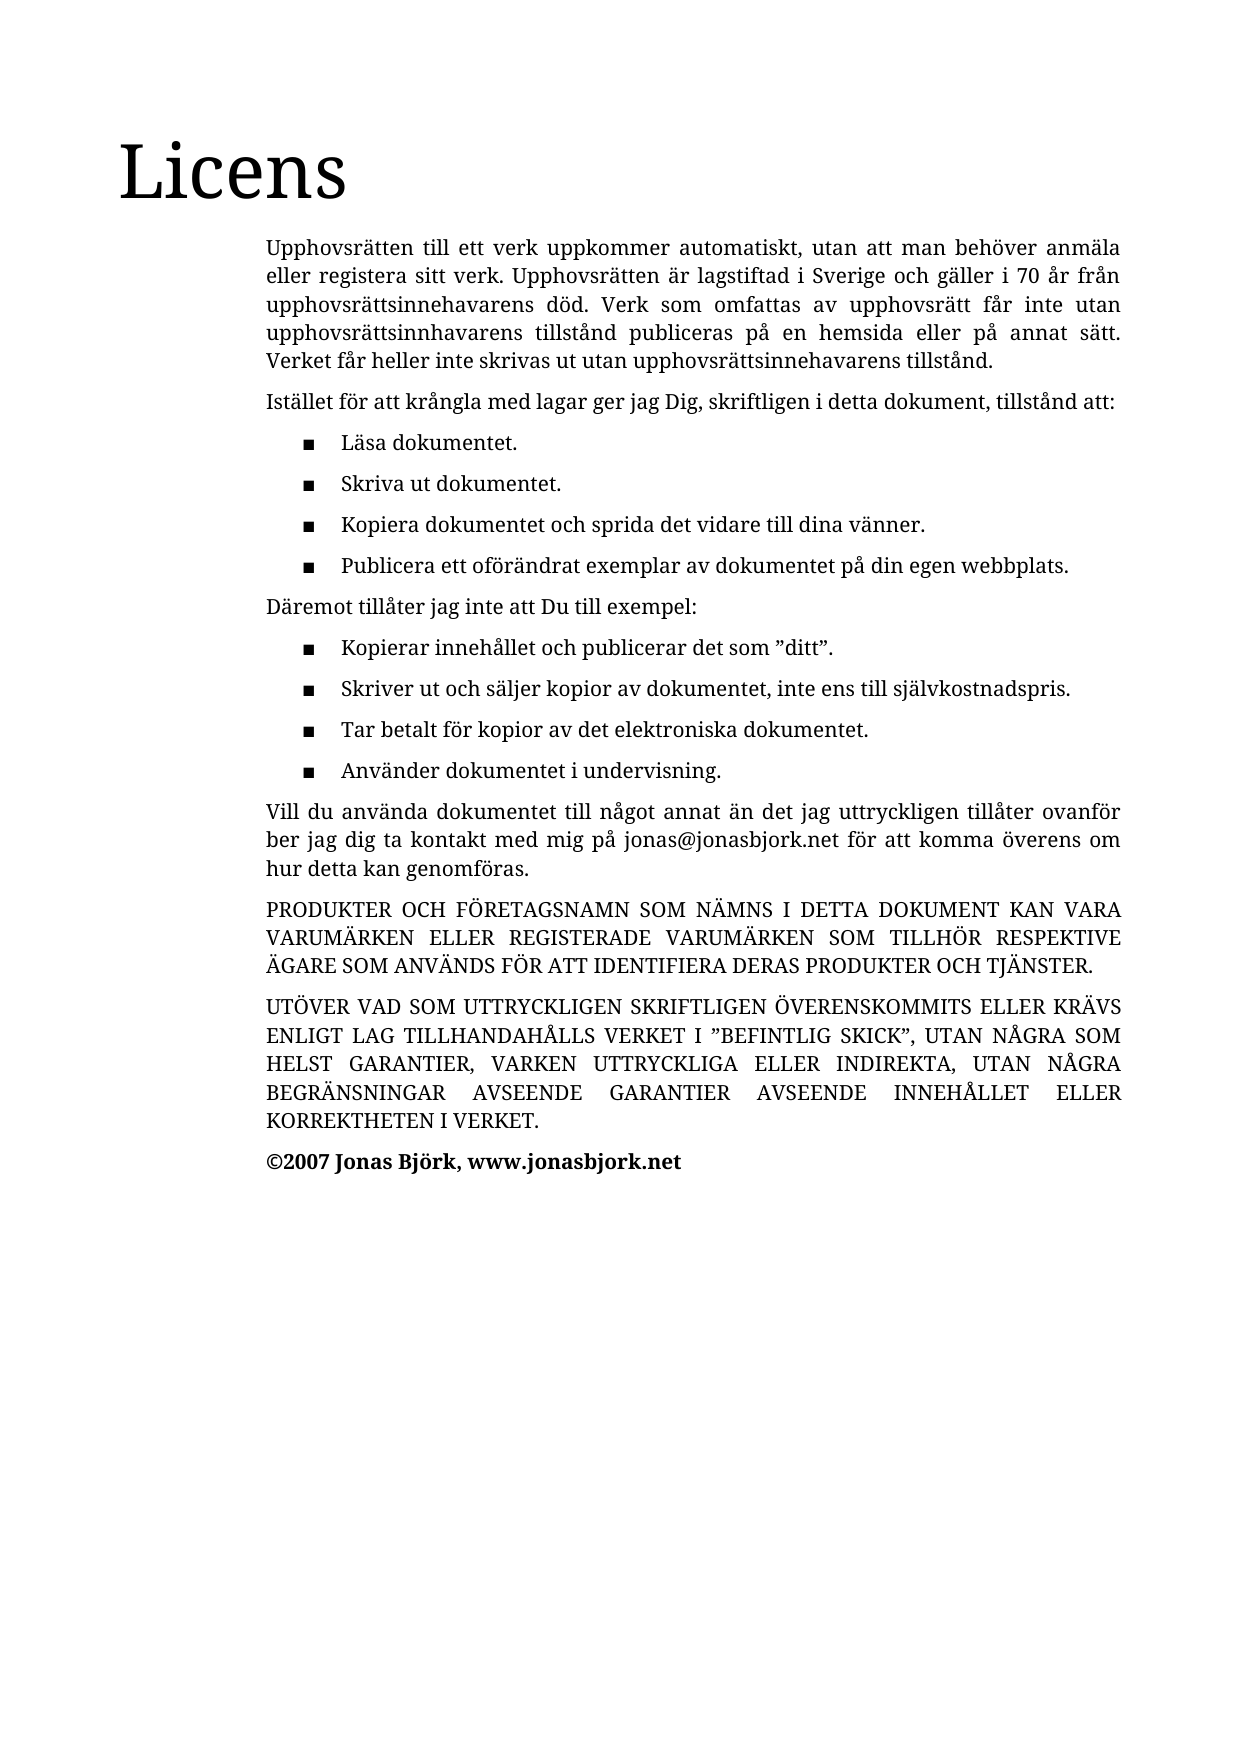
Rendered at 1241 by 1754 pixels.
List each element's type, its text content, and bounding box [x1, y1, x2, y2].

text ©2007 Jonas Björk, www.jonasbjork.net [266, 1147, 1122, 1176]
text Vill du använda dokumentet till något annat än det jag uttryckligen tillåter ovanför ber jag dig ta kontakt med mig på jonas@jonasbjork.net för att komma överens om hur detta kan genomföras. [266, 797, 1122, 882]
list Publicera ett oförändrat exemplar av dokumentet på din egen webbplats. [303, 551, 1122, 580]
text Licens [118, 118, 1122, 220]
list Kopierar innehållet och publicerar det som ”ditt”. [303, 633, 1122, 662]
list Läsa dokumentet. [303, 428, 1122, 457]
text UTÖVER VAD SOM UTTRYCKLIGEN SKRIFTLIGEN ÖVERENSKOMMITS ELLER KRÄVS ENLIGT LAG TILLHANDAHÅLLS VERKET I ”BEFINTLIG SKICK”, UTAN NÅGRA SOM HELST GARANTIER, VARKEN UTTRYCKLIGA ELLER INDIREKTA, UTAN NÅGRA BEGRÄNSNINGAR AVSEENDE GARANTIER AVSEENDE INNEHÅLLET ELLER KORREKTHETEN I VERKET. [266, 992, 1122, 1135]
list Skriver ut och säljer kopior av dokumentet, inte ens till självkostnadspris. [303, 674, 1122, 702]
text Upphovsrätten till ett verk uppkommer automatiskt, utan att man behöver anmäla eller registera sitt verk. Upphovsrätten är lagstiftad i Sverige och gäller i 70 år från upphovsrättsinnehavarens död. Verk som omfattas av upphovsrätt får inte utan upphovsrättsinnhavarens tillstånd publiceras på en hemsida eller på annat sätt. Verket får heller inte skrivas ut utan upphovsrättsinnehavarens tillstånd. [266, 233, 1122, 375]
list Kopiera dokumentet och sprida det vidare till dina vänner. [303, 510, 1122, 539]
text PRODUKTER OCH FÖRETAGSNAMN SOM NÄMNS I DETTA DOKUMENT KAN VARA VARUMÄRKEN ELLER REGISTERADE VARUMÄRKEN SOM TILLHÖR RESPEKTIVE ÄGARE SOM ANVÄNDS FÖR ATT IDENTIFIERA DERAS PRODUKTER OCH TJÄNSTER. [266, 895, 1122, 980]
text Däremot tillåter jag inte att Du till exempel: [266, 592, 1122, 621]
list Skriva ut dokumentet. [303, 469, 1122, 498]
list Tar betalt för kopior av det elektroniska dokumentet. [303, 715, 1122, 743]
list Använder dokumentet i undervisning. [303, 756, 1122, 784]
text Istället för att krångla med lagar ger jag Dig, skriftligen i detta dokument, tillstånd att: [266, 387, 1122, 416]
